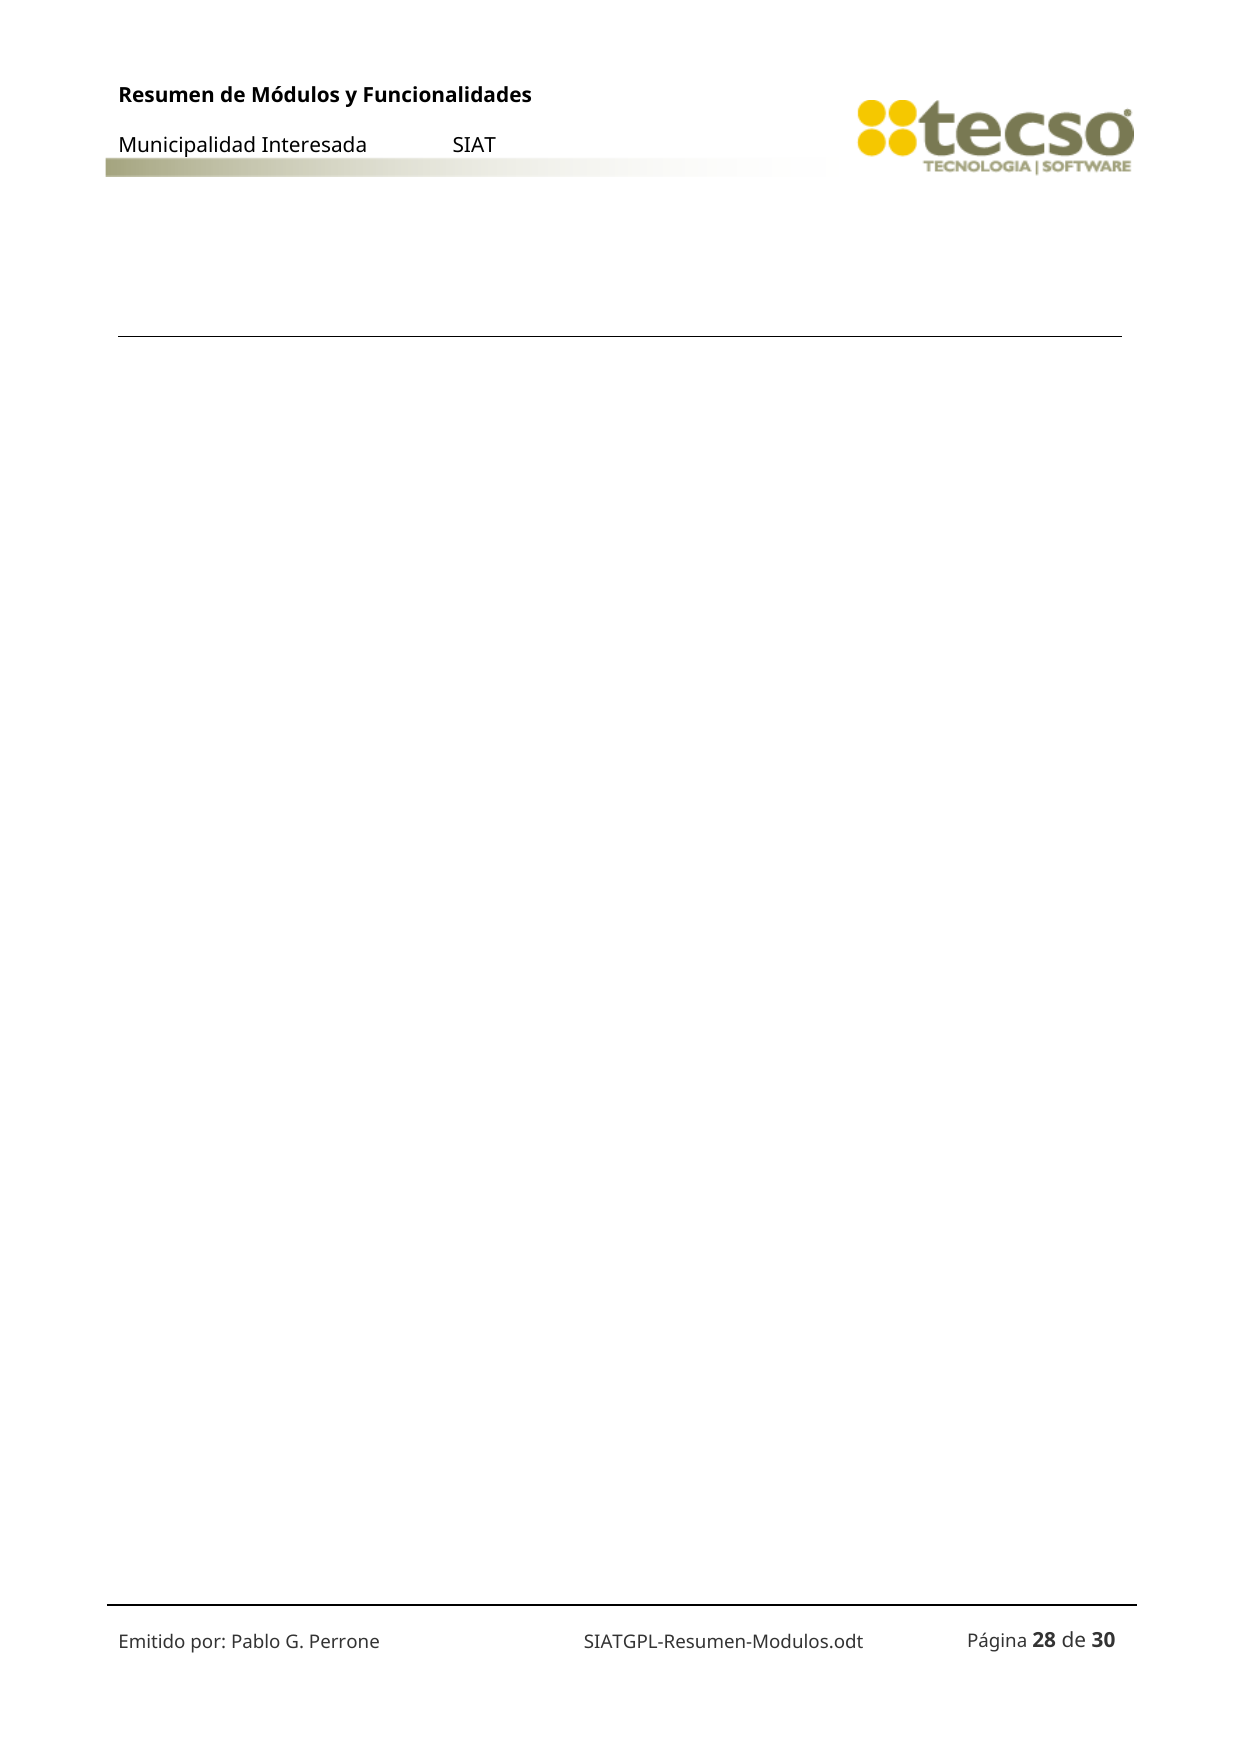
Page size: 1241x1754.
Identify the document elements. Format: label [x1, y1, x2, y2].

picture [105, 100, 1134, 177]
